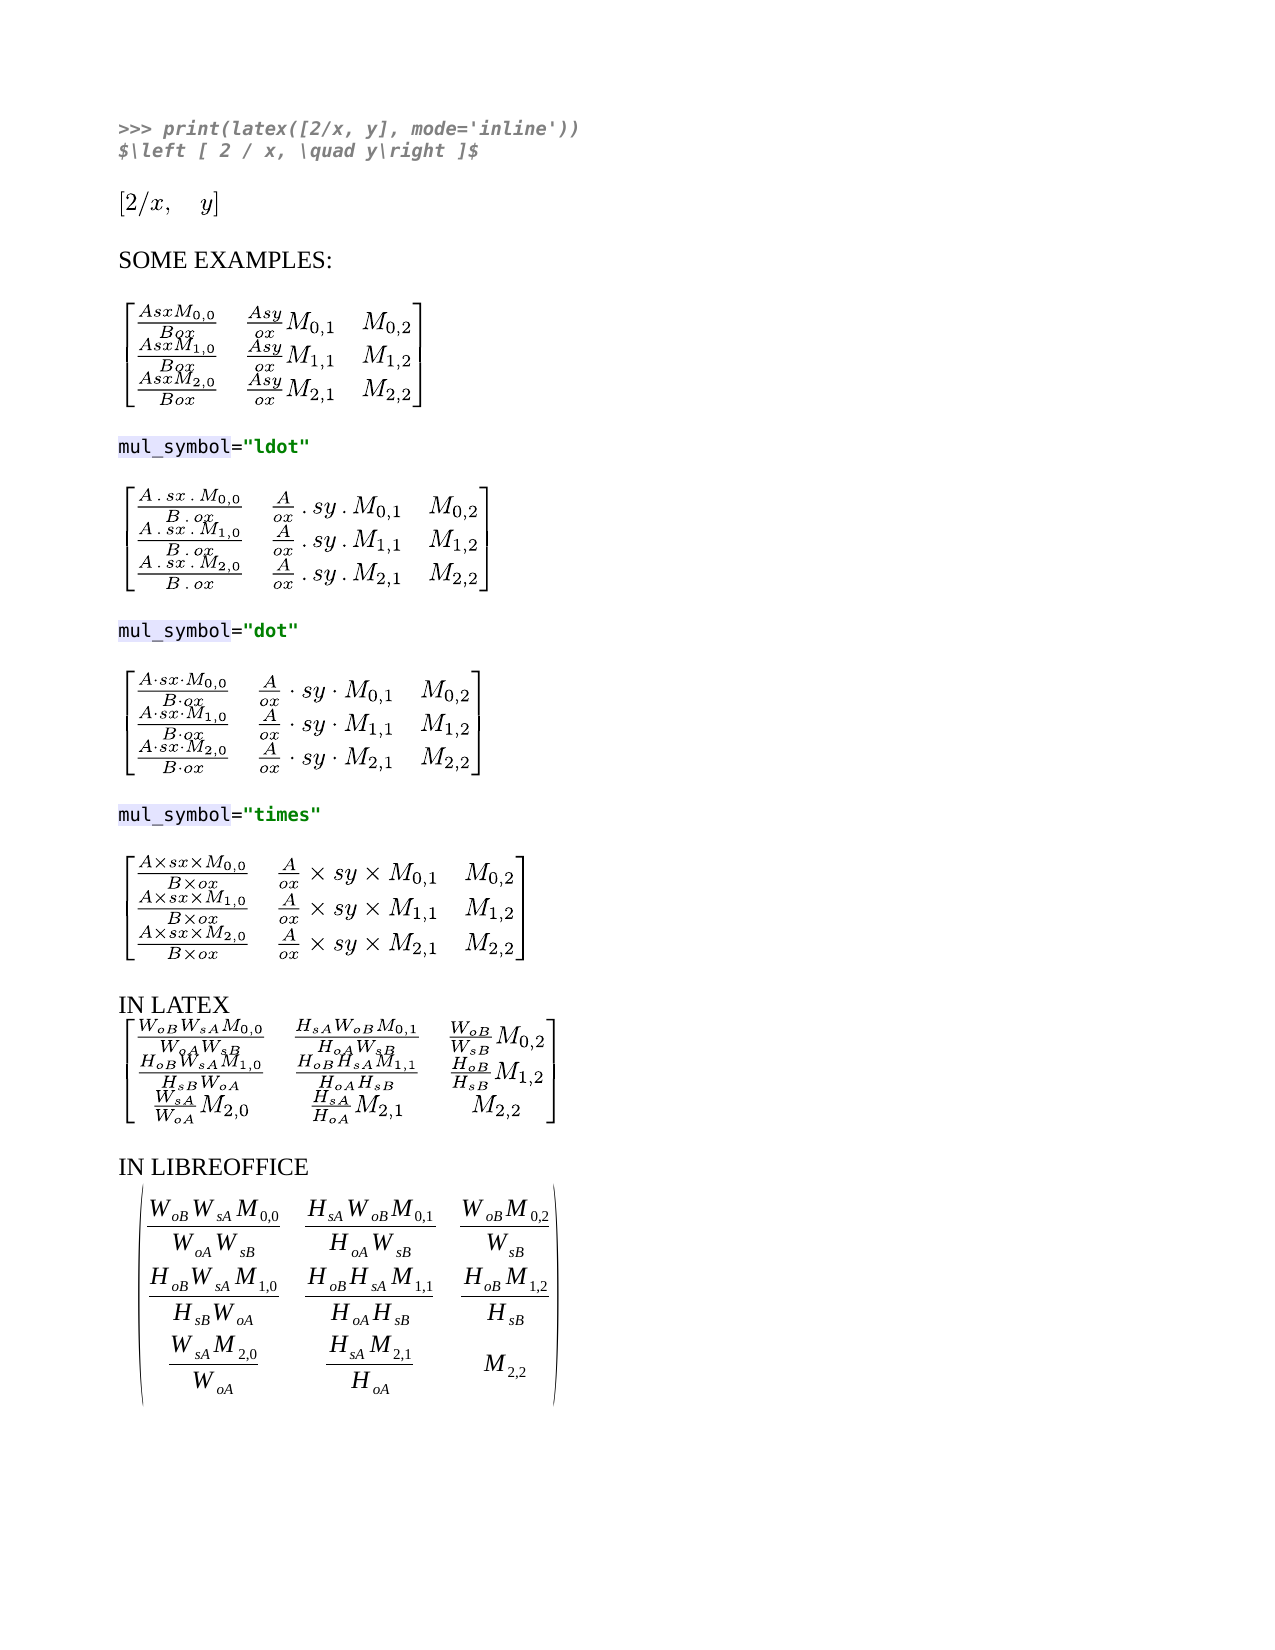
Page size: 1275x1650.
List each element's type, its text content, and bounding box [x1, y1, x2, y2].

text mul_symbol="times" [118, 804, 1157, 826]
text SOME EXAMPLES: [118, 245, 1157, 274]
text IN LIBREOFFICE [118, 1152, 1157, 1181]
text >>> print(latex([2/x, y], mode='inline')) [118, 118, 1157, 140]
text $\left [ 2 / x, \quad y\right ]$ [118, 140, 1157, 162]
text mul_symbol="ldot" [118, 436, 1157, 458]
text IN LATEX [118, 990, 1157, 1019]
text mul_symbol="dot" [118, 620, 1157, 642]
